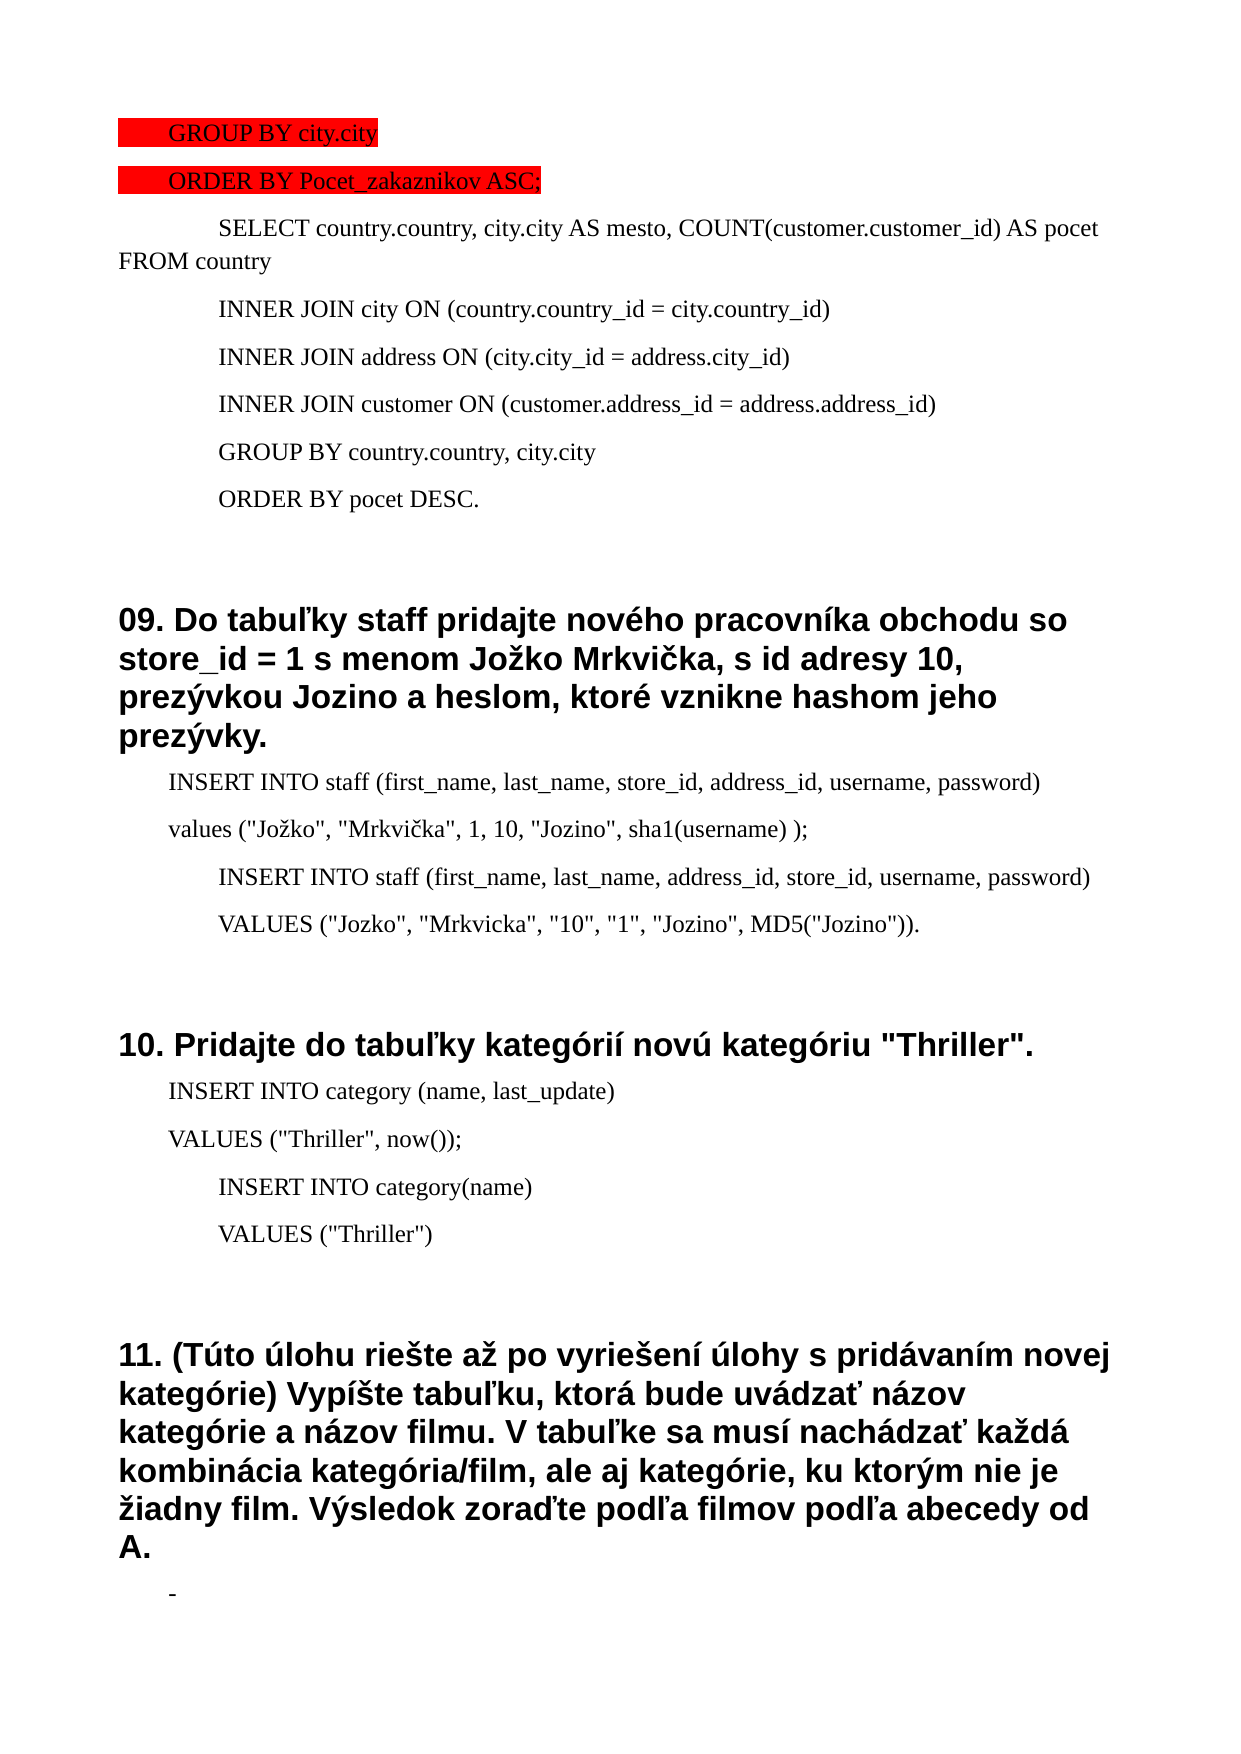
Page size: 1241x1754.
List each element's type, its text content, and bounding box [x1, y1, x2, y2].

text GROUP BY country.country, city.city [118, 437, 1122, 466]
text - [118, 1578, 1122, 1607]
text INSERT INTO staff (first_name, last_name, address_id, store_id, username, password) [118, 862, 1122, 891]
text SELECT country.country, city.city AS mesto, COUNT(customer.customer_id) AS pocet FROM country [118, 213, 1122, 275]
subtitle 11. (Túto úlohu riešte až po vyriešení úlohy s pridávaním novej kategórie) Vypíšte tabuľku, ktorá bude uvádzať názov kategórie a názov filmu. V tabuľke sa musí nachádzať každá kombinácia kategória/film, ale aj kategórie, ku ktorým nie je žiadny film. Výsledok zoraďte podľa filmov podľa abecedy od A. [118, 1335, 1122, 1566]
text ORDER BY pocet DESC. [118, 484, 1122, 513]
text INSERT INTO staff (first_name, last_name, store_id, address_id, username, password) [118, 767, 1122, 795]
text INSERT INTO category (name, last_update) [118, 1076, 1122, 1105]
text VALUES ("Jozko", "Mrkvicka", "10", "1", "Jozino", MD5("Jozino")). [118, 909, 1122, 938]
subtitle 10. Pridajte do tabuľky kategórií novú kategóriu "Thriller". [118, 1026, 1122, 1064]
text ORDER BY Pocet_zakaznikov ASC; [118, 166, 1122, 194]
text INSERT INTO category(name) [118, 1172, 1122, 1200]
text INNER JOIN customer ON (customer.address_id = address.address_id) [118, 389, 1122, 418]
text VALUES ("Thriller") [118, 1219, 1122, 1248]
text VALUES ("Thriller", now()); [118, 1124, 1122, 1153]
text GROUP BY city.city [118, 118, 1122, 147]
text values ("Jožko", "Mrkvička", 1, 10, "Jozino", sha1(username) ); [118, 814, 1122, 843]
text INNER JOIN city ON (country.country_id = city.country_id) [118, 294, 1122, 323]
text INNER JOIN address ON (city.city_id = address.city_id) [118, 342, 1122, 370]
subtitle 09. Do tabuľky staff pridajte nového pracovníka obchodu so store_id = 1 s menom Jožko Mrkvička, s id adresy 10, prezývkou Jozino a heslom, ktoré vznikne hashom jeho prezývky. [118, 600, 1122, 754]
